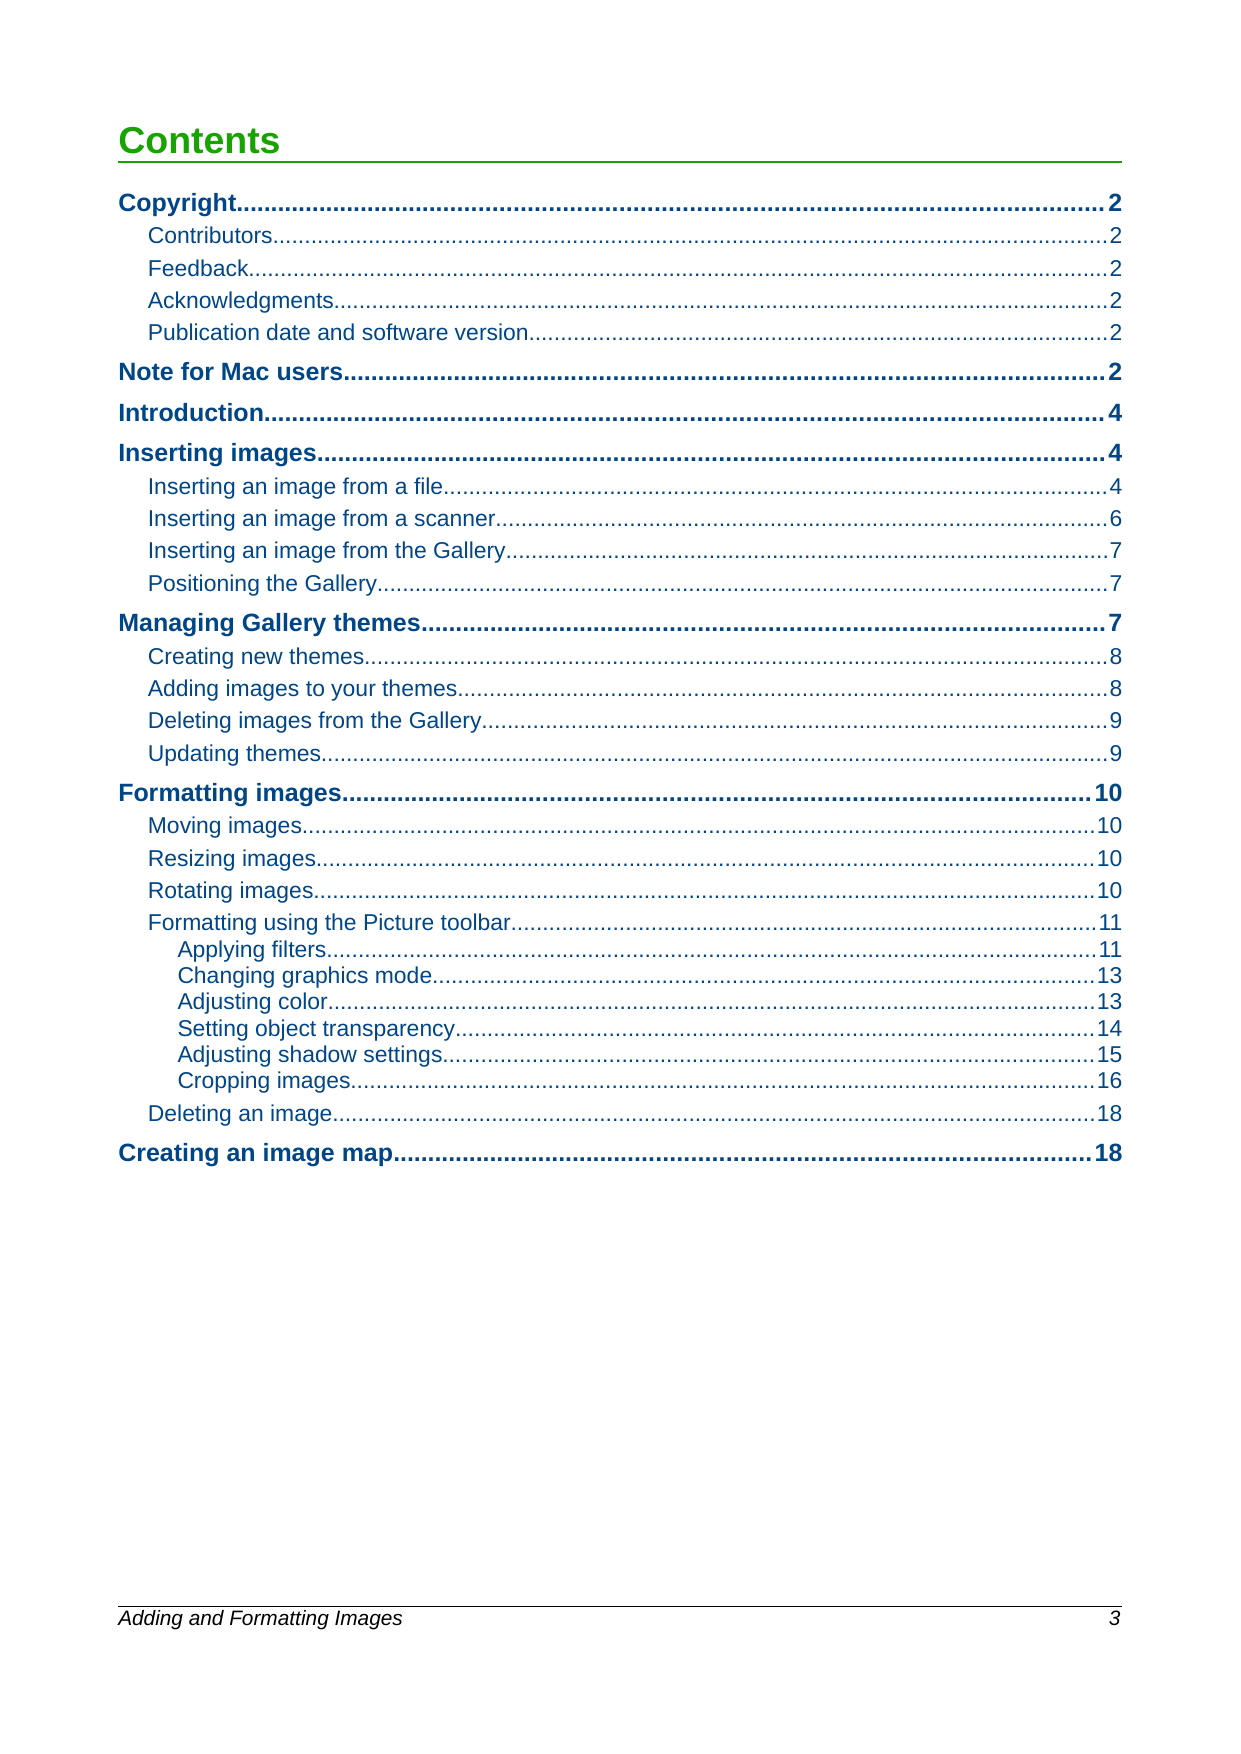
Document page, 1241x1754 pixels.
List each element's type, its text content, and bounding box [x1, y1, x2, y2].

text Positioning the Gallery 7 [148, 570, 1122, 596]
text Formatting using the Picture toolbar 11 [148, 909, 1122, 936]
text Setting object transparency 14 [177, 1014, 1122, 1041]
text Feedback 2 [148, 254, 1122, 281]
text Adding images to your themes 8 [148, 675, 1122, 701]
text Copyright 2 [118, 187, 1122, 216]
text Rotating images 10 [148, 877, 1122, 903]
text Inserting an image from a file 4 [148, 473, 1122, 499]
text Publication date and software version 2 [148, 319, 1122, 345]
text Acknowledgments 2 [148, 287, 1122, 313]
text Note for Mac users 2 [118, 357, 1122, 386]
text Contributors 2 [148, 222, 1122, 248]
text Updating themes 9 [148, 739, 1122, 766]
text Inserting an image from a scanner 6 [148, 505, 1122, 532]
text Creating an image map 18 [118, 1138, 1122, 1166]
text Contents [118, 118, 1122, 161]
text Moving images 10 [148, 812, 1122, 839]
text Resizing images 10 [148, 844, 1122, 871]
text Cropping images 16 [177, 1067, 1122, 1094]
text Creating new themes 8 [148, 643, 1122, 669]
text Inserting an image from the Gallery 7 [148, 537, 1122, 564]
text Managing Gallery themes 7 [118, 608, 1122, 637]
text Adjusting shadow settings 15 [177, 1041, 1122, 1067]
text Changing graphics mode 13 [177, 962, 1122, 988]
text Inserting images 4 [118, 438, 1122, 467]
text Introduction 4 [118, 398, 1122, 426]
text Deleting an image 18 [148, 1099, 1122, 1126]
text Formatting images 10 [118, 778, 1122, 806]
text Applying filters 11 [177, 936, 1122, 962]
text Adjusting color 13 [177, 988, 1122, 1014]
text Deleting images from the Gallery 9 [148, 707, 1122, 733]
